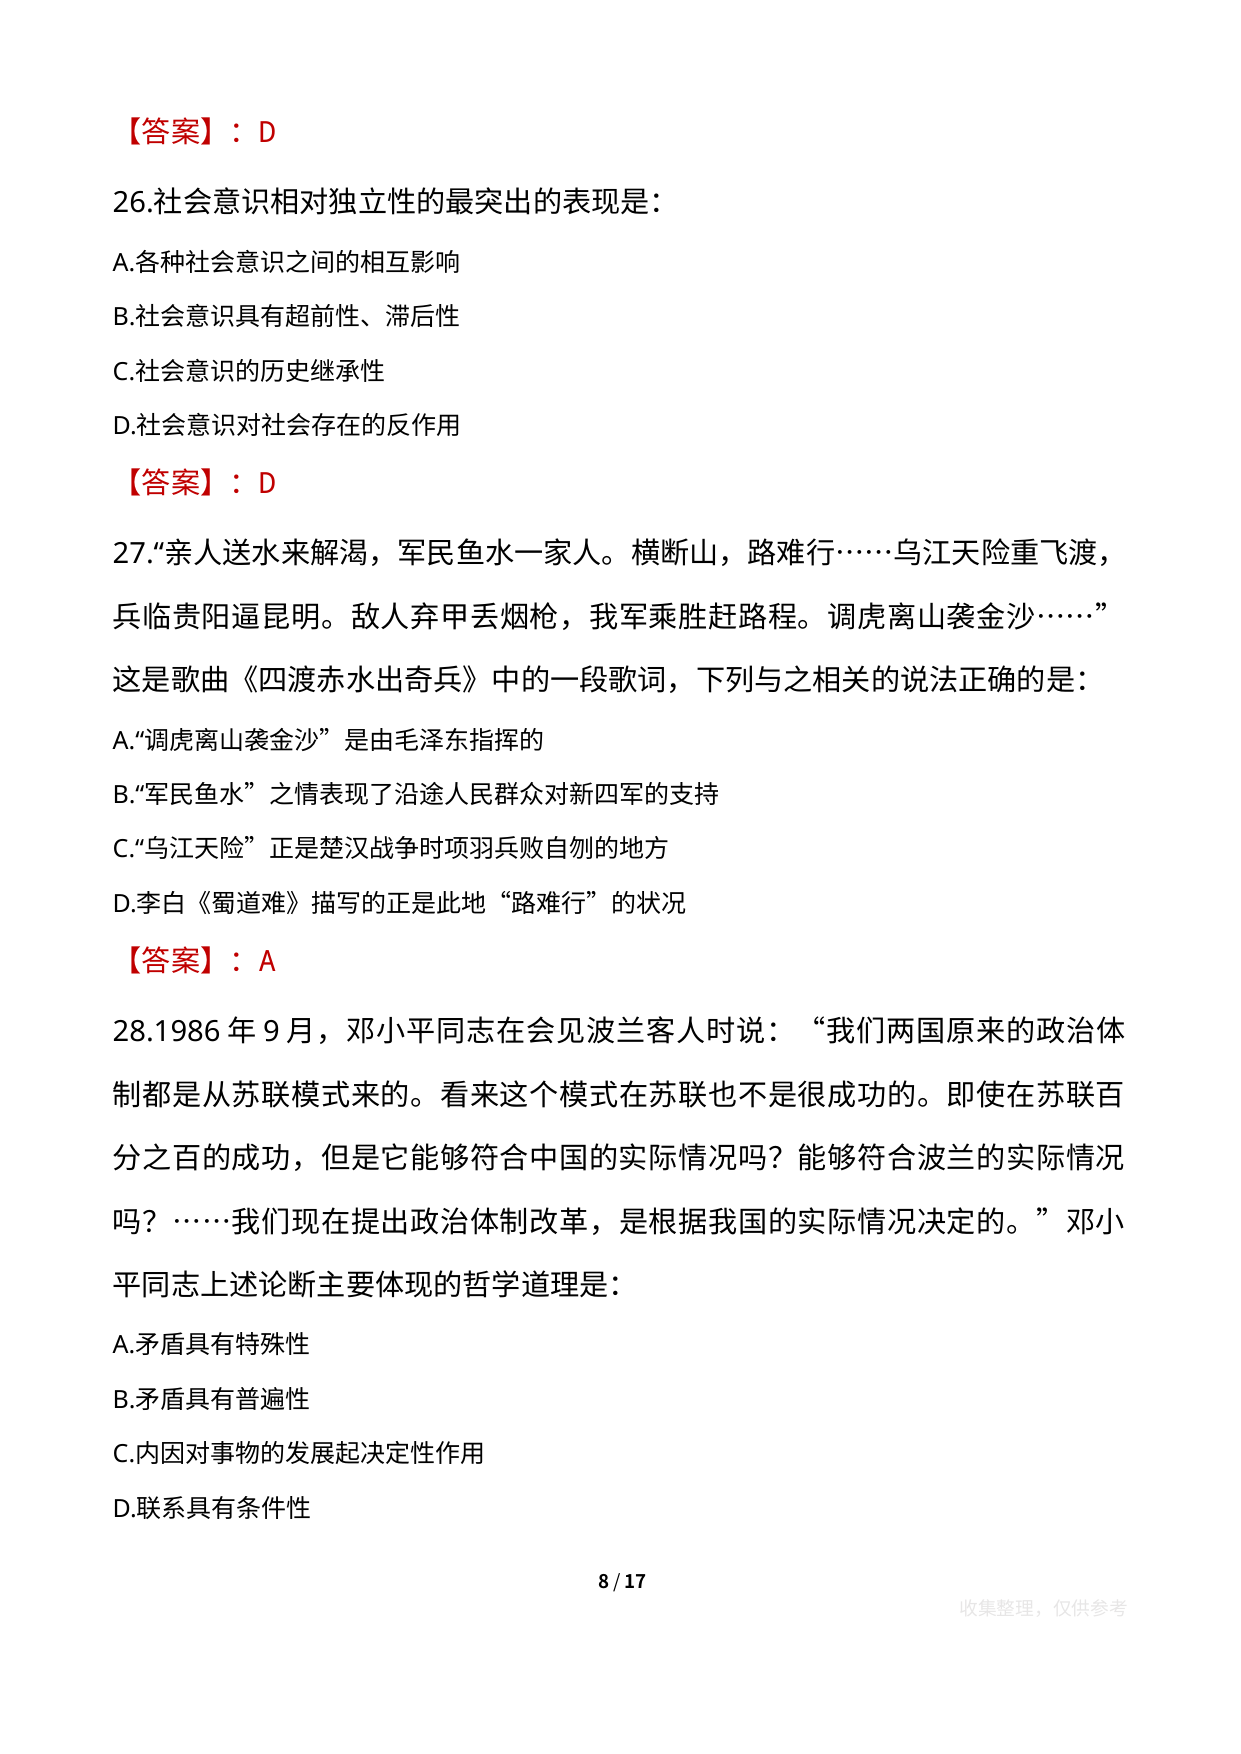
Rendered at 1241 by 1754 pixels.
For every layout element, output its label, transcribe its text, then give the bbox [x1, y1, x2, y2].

text 【答案】：D [112, 460, 1128, 502]
text A.各种社会意识之间的相互影响 [112, 242, 1128, 278]
text B.社会意识具有超前性、滞后性 [112, 297, 1128, 333]
text 26.社会意识相对独立性的最突出的表现是： [112, 179, 1128, 221]
text C.社会意识的历史继承性 [112, 351, 1128, 387]
text D.社会意识对社会存在的反作用 [112, 405, 1128, 442]
text 【答案】：D [112, 109, 1128, 151]
text B.“军民鱼水”之情表现了沿途人民群众对新四军的支持 [112, 774, 1128, 811]
text C.内因对事物的发展起决定性作用 [112, 1434, 1128, 1470]
text 28.1986年9月，邓小平同志在会见波兰客人时说：“我们两国原来的政治体制都是从苏联模式来的。看来这个模式在苏联也不是很成功的。即使在苏联百分之百的成功，但是它能够符合中国的实际情况吗？能够符合波兰的实际情况吗？……我们现在提出政治体制改革，是根据我国的实际情况决定的。”邓小平同志上述论断主要体现的哲学道理是： [112, 1008, 1128, 1304]
text D.联系具有条件性 [112, 1488, 1128, 1524]
text C.“乌江天险”正是楚汉战争时项羽兵败自刎的地方 [112, 829, 1128, 865]
text A.“调虎离山袭金沙”是由毛泽东指挥的 [112, 720, 1128, 756]
text 【答案】：A [112, 938, 1128, 980]
text 27.“亲人送水来解渴，军民鱼水一家人。横断山，路难行……乌江天险重飞渡，兵临贵阳逼昆明。敌人弃甲丢烟枪，我军乘胜赶路程。调虎离山袭金沙……”这是歌曲《四渡赤水出奇兵》中的一段歌词，下列与之相关的说法正确的是： [112, 530, 1128, 699]
text A.矛盾具有特殊性 [112, 1325, 1128, 1361]
text B.矛盾具有普遍性 [112, 1379, 1128, 1416]
text D.李白《蜀道难》描写的正是此地“路难行”的状况 [112, 883, 1128, 919]
